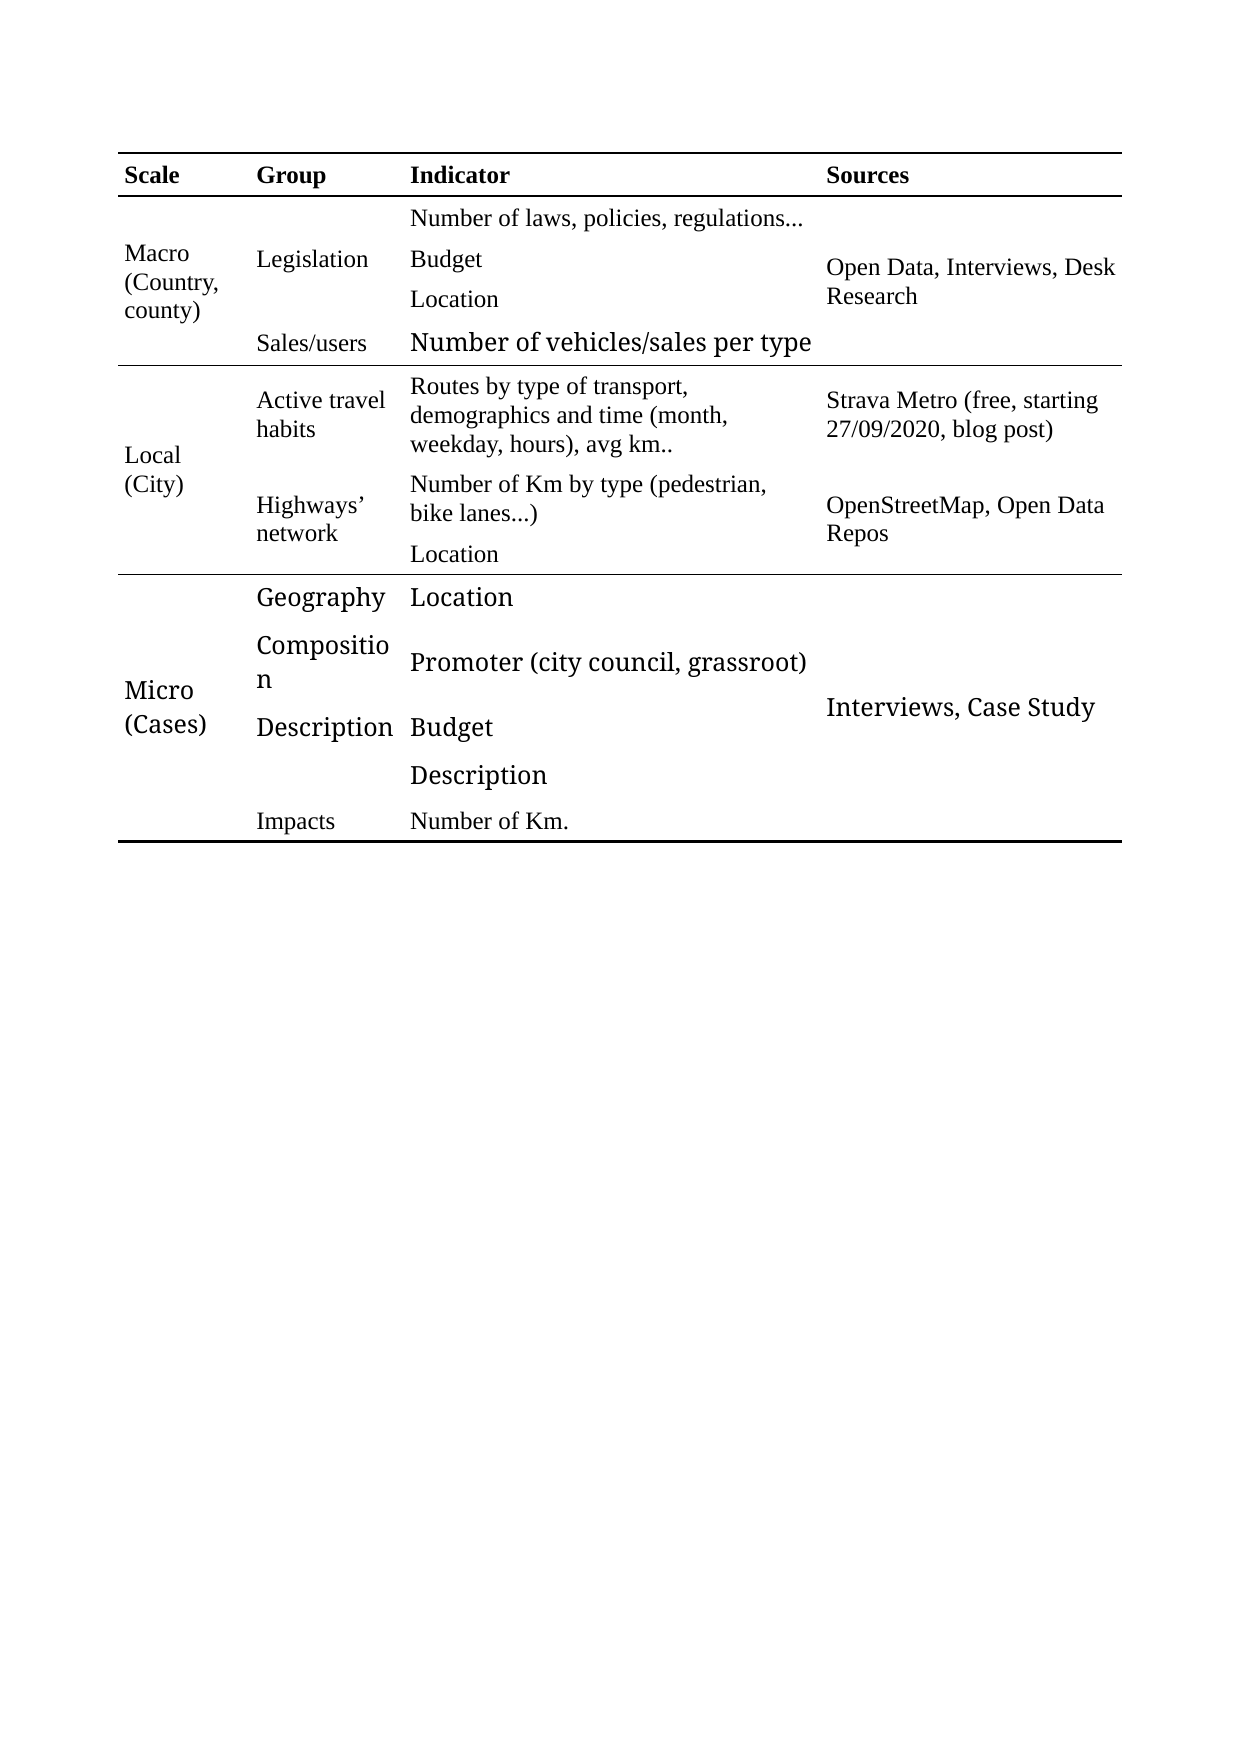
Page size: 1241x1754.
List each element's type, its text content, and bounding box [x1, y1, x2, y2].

table_cell Composition [250, 620, 404, 702]
table_cell OpenStreetMap, Open Data Repos [820, 463, 1122, 573]
table_cell Macro (Country, county) [118, 197, 250, 365]
table_header Sources [820, 154, 1122, 195]
table_cell Highways’ network [250, 463, 404, 573]
table_header Scale [118, 154, 250, 195]
table_cell Number of Km. [404, 798, 820, 840]
table_cell Local (City) [118, 366, 250, 573]
table_cell Impacts [250, 798, 404, 840]
table_cell Description [250, 702, 404, 750]
table_cell Open Data, Interviews, Desk Research [820, 197, 1122, 365]
table_cell [250, 750, 404, 798]
table_cell Sales/users [250, 319, 404, 365]
table_cell Description [404, 750, 820, 798]
table_header Indicator [404, 154, 820, 195]
table_cell Budget [404, 702, 820, 750]
table_header Group [250, 154, 404, 195]
table_cell Number of laws, policies, regulations... [404, 197, 820, 238]
table_cell Location [404, 575, 820, 619]
table_cell Routes by type of transport, demographics and time (month, weekday, hours), avg km.. [404, 366, 820, 463]
table_cell Location [404, 278, 820, 319]
table_cell Strava Metro (free, starting 27/09/2020, blog post) [820, 366, 1122, 463]
table_cell Budget [404, 238, 820, 278]
table_cell Active travel habits [250, 366, 404, 463]
table_cell Location [404, 533, 820, 573]
table_cell Promoter (city council, grassroot) [404, 620, 820, 702]
table_cell Interviews, Case Study [820, 575, 1122, 840]
table_cell Number of Km by type (pedestrian, bike lanes...) [404, 463, 820, 533]
table_cell Legislation [250, 197, 404, 319]
table_cell Geography [250, 575, 404, 619]
table_cell Micro (Cases) [118, 575, 250, 840]
table_cell Number of vehicles/sales per type [404, 319, 820, 365]
